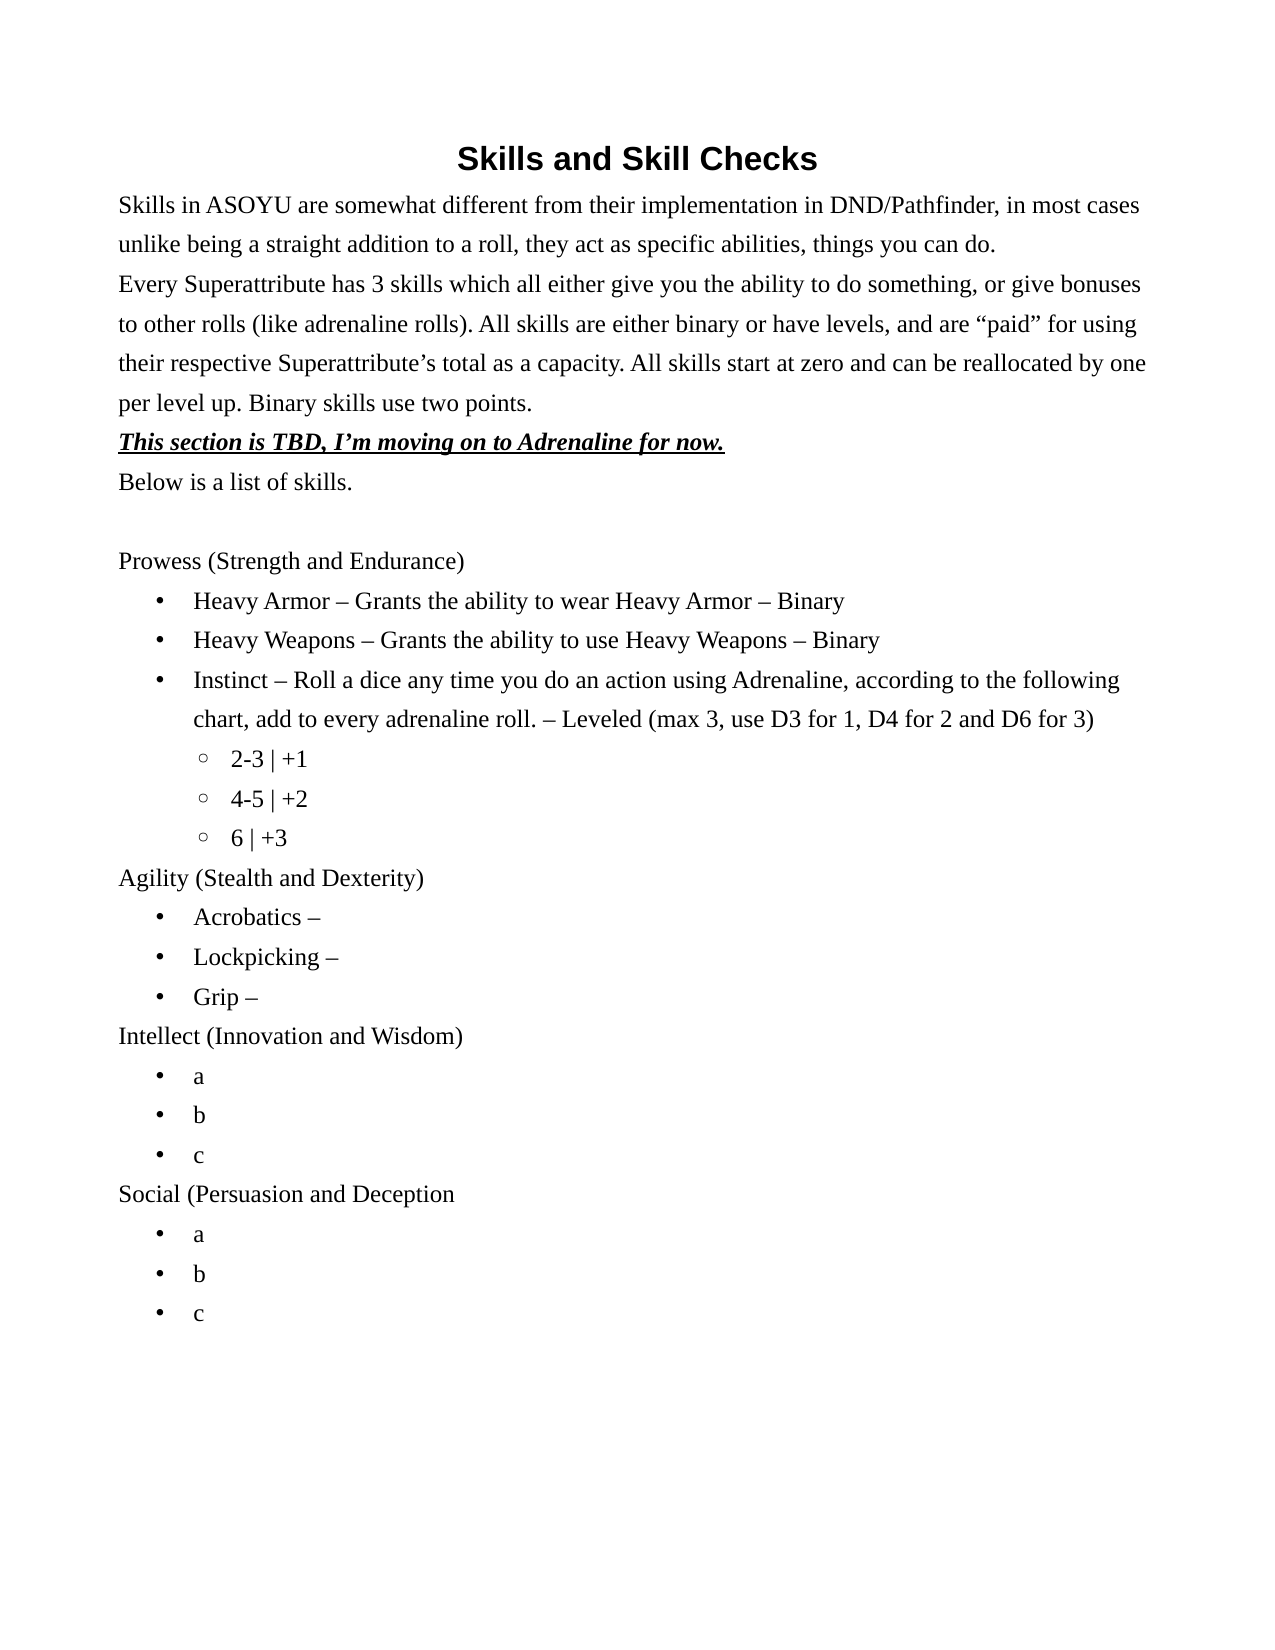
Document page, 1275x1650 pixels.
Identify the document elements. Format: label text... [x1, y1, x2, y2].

list 6 | +3 [193, 823, 1157, 852]
list Heavy Armor – Grants the ability to wear Heavy Armor – Binary [156, 586, 1157, 614]
text Social (Persuasion and Deception [118, 1179, 1157, 1208]
list Grip – [156, 982, 1157, 1010]
list c [156, 1298, 1157, 1327]
text Intellect (Innovation and Wisdom) [118, 1021, 1157, 1050]
text Every Superattribute has 3 skills which all either give you the ability to do something, or give bonuses to other rolls (like adrenaline rolls). All skills are either binary or have levels, and are “paid” for using their respective Superattribute’s total as a capacity. All skills start at zero and can be reallocated by one per level up. Binary skills use two points. This section is TBD, I’m moving on to Adrenaline for now. [118, 269, 1157, 456]
list Acrobatics – [156, 902, 1157, 931]
list Heavy Weapons – Grants the ability to use Heavy Weapons – Binary [156, 625, 1157, 654]
subtitle Skills and Skill Checks [118, 139, 1157, 177]
list Lockpicking – [156, 942, 1157, 971]
list a [156, 1219, 1157, 1248]
text Skills in ASOYU are somewhat different from their implementation in DND/Pathfinder, in most cases unlike being a straight addition to a roll, they act as specific abilities, things you can do. [118, 190, 1157, 258]
list Instinct – Roll a dice any time you do an action using Adrenaline, according to the following chart, add to every adrenaline roll. – Leveled (max 3, use D3 for 1, D4 for 2 and D6 for 3) [156, 665, 1157, 733]
text Prowess (Strength and Endurance) [118, 546, 1157, 575]
list c [156, 1140, 1157, 1169]
text Below is a list of skills. [118, 467, 1157, 496]
list b [156, 1100, 1157, 1129]
list b [156, 1259, 1157, 1287]
list 2-3 | +1 [193, 744, 1157, 773]
list 4-5 | +2 [193, 784, 1157, 812]
list a [156, 1061, 1157, 1089]
text Agility (Stealth and Dexterity) [118, 863, 1157, 892]
